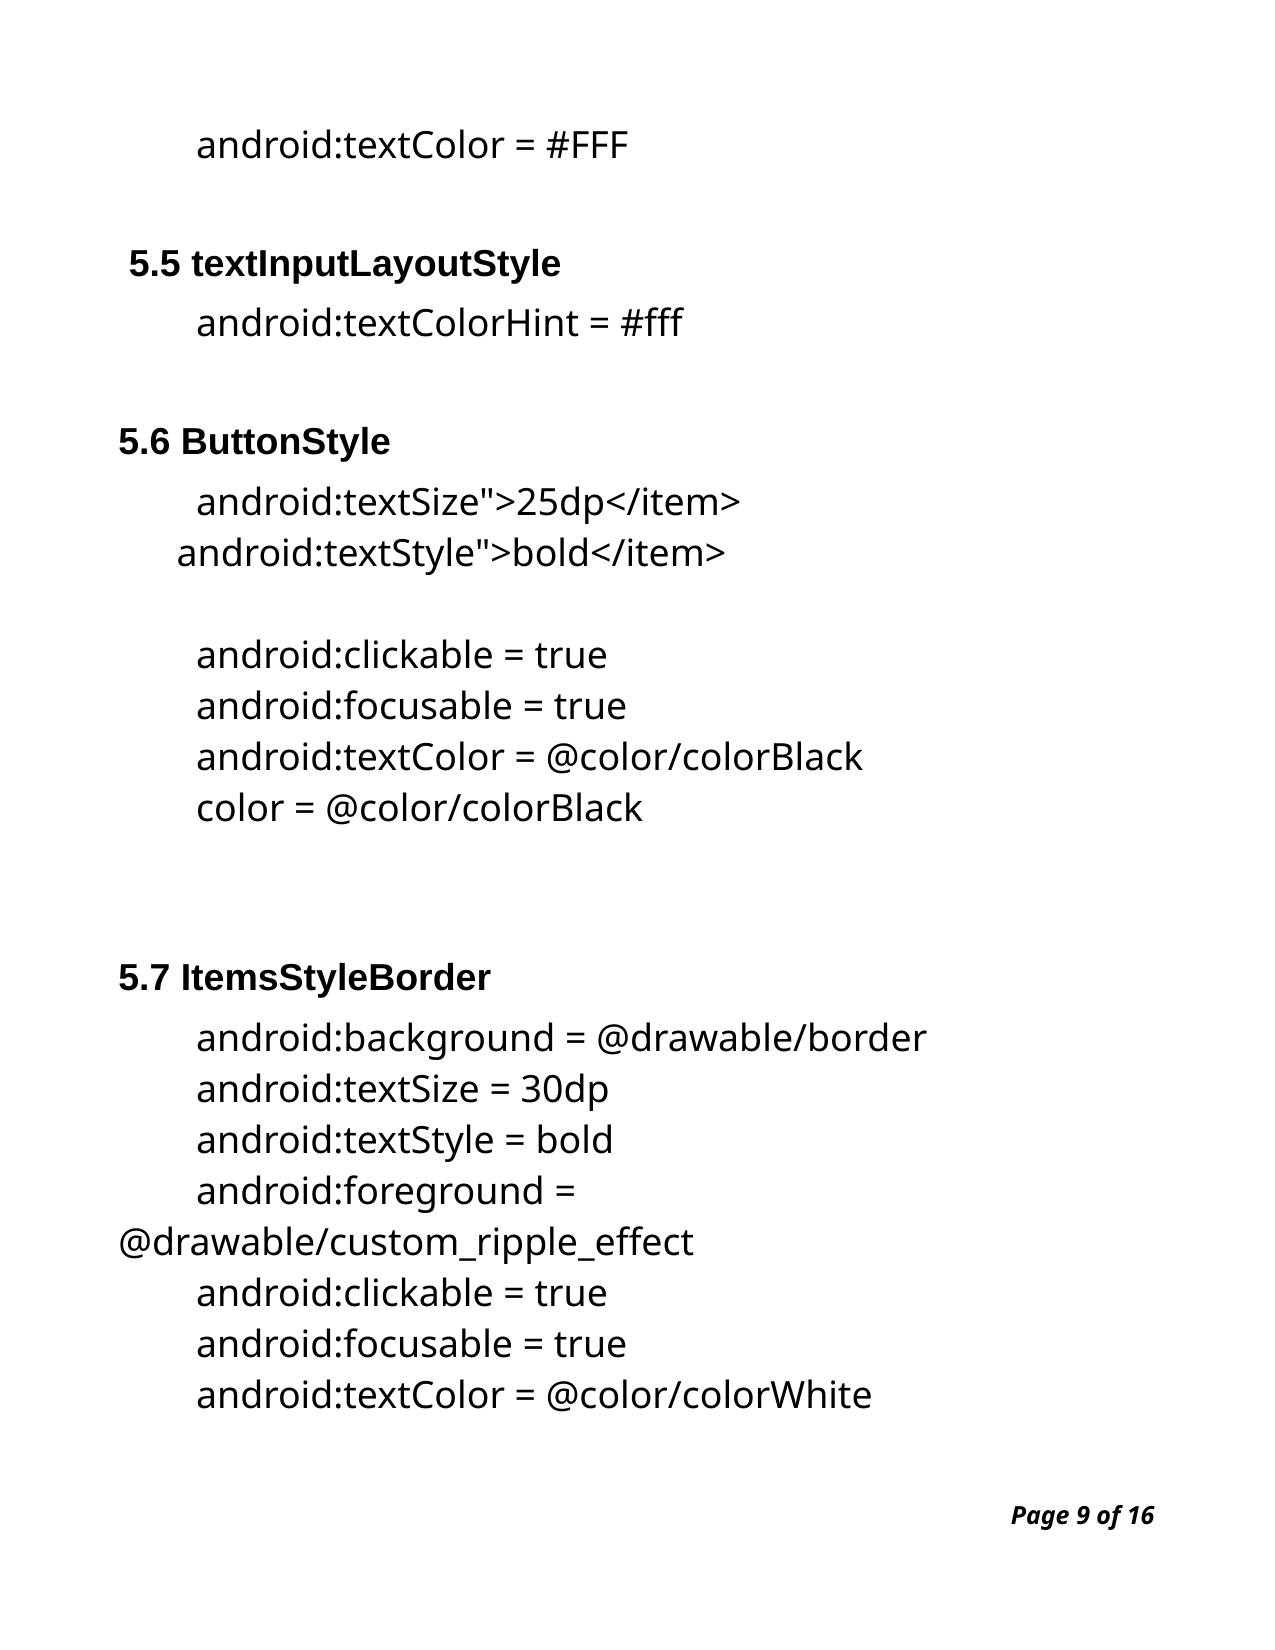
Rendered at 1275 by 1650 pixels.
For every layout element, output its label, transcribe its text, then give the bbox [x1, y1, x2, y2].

text android:textColor = @color/colorWhite [118, 1368, 1157, 1419]
text android:focusable = true [118, 679, 1157, 730]
text android:clickable = true [118, 1266, 1157, 1317]
subtitle 5.6 ButtonStyle [118, 419, 1157, 463]
text android:textStyle">bold</item> [118, 526, 1157, 577]
text android:textSize">25dp</item> [118, 475, 1157, 526]
text android:textSize = 30dp [118, 1062, 1157, 1113]
text android:textStyle = bold [118, 1113, 1157, 1164]
text android:textColor = @color/colorBlack [118, 730, 1157, 781]
text android:background = @drawable/border [118, 1011, 1157, 1062]
text android:textColor = #FFF [118, 118, 1157, 169]
text android:clickable = true [118, 628, 1157, 679]
text android:textColorHint = #fff [118, 297, 1157, 348]
subtitle 5.7 ItemsStyleBorder [118, 955, 1157, 998]
text android:focusable = true [118, 1317, 1157, 1368]
text android:foreground = @drawable/custom_ripple_effect [118, 1164, 1157, 1266]
text color = @color/colorBlack [118, 781, 1157, 832]
subtitle 5.5 textInputLayoutStyle [118, 241, 1157, 284]
